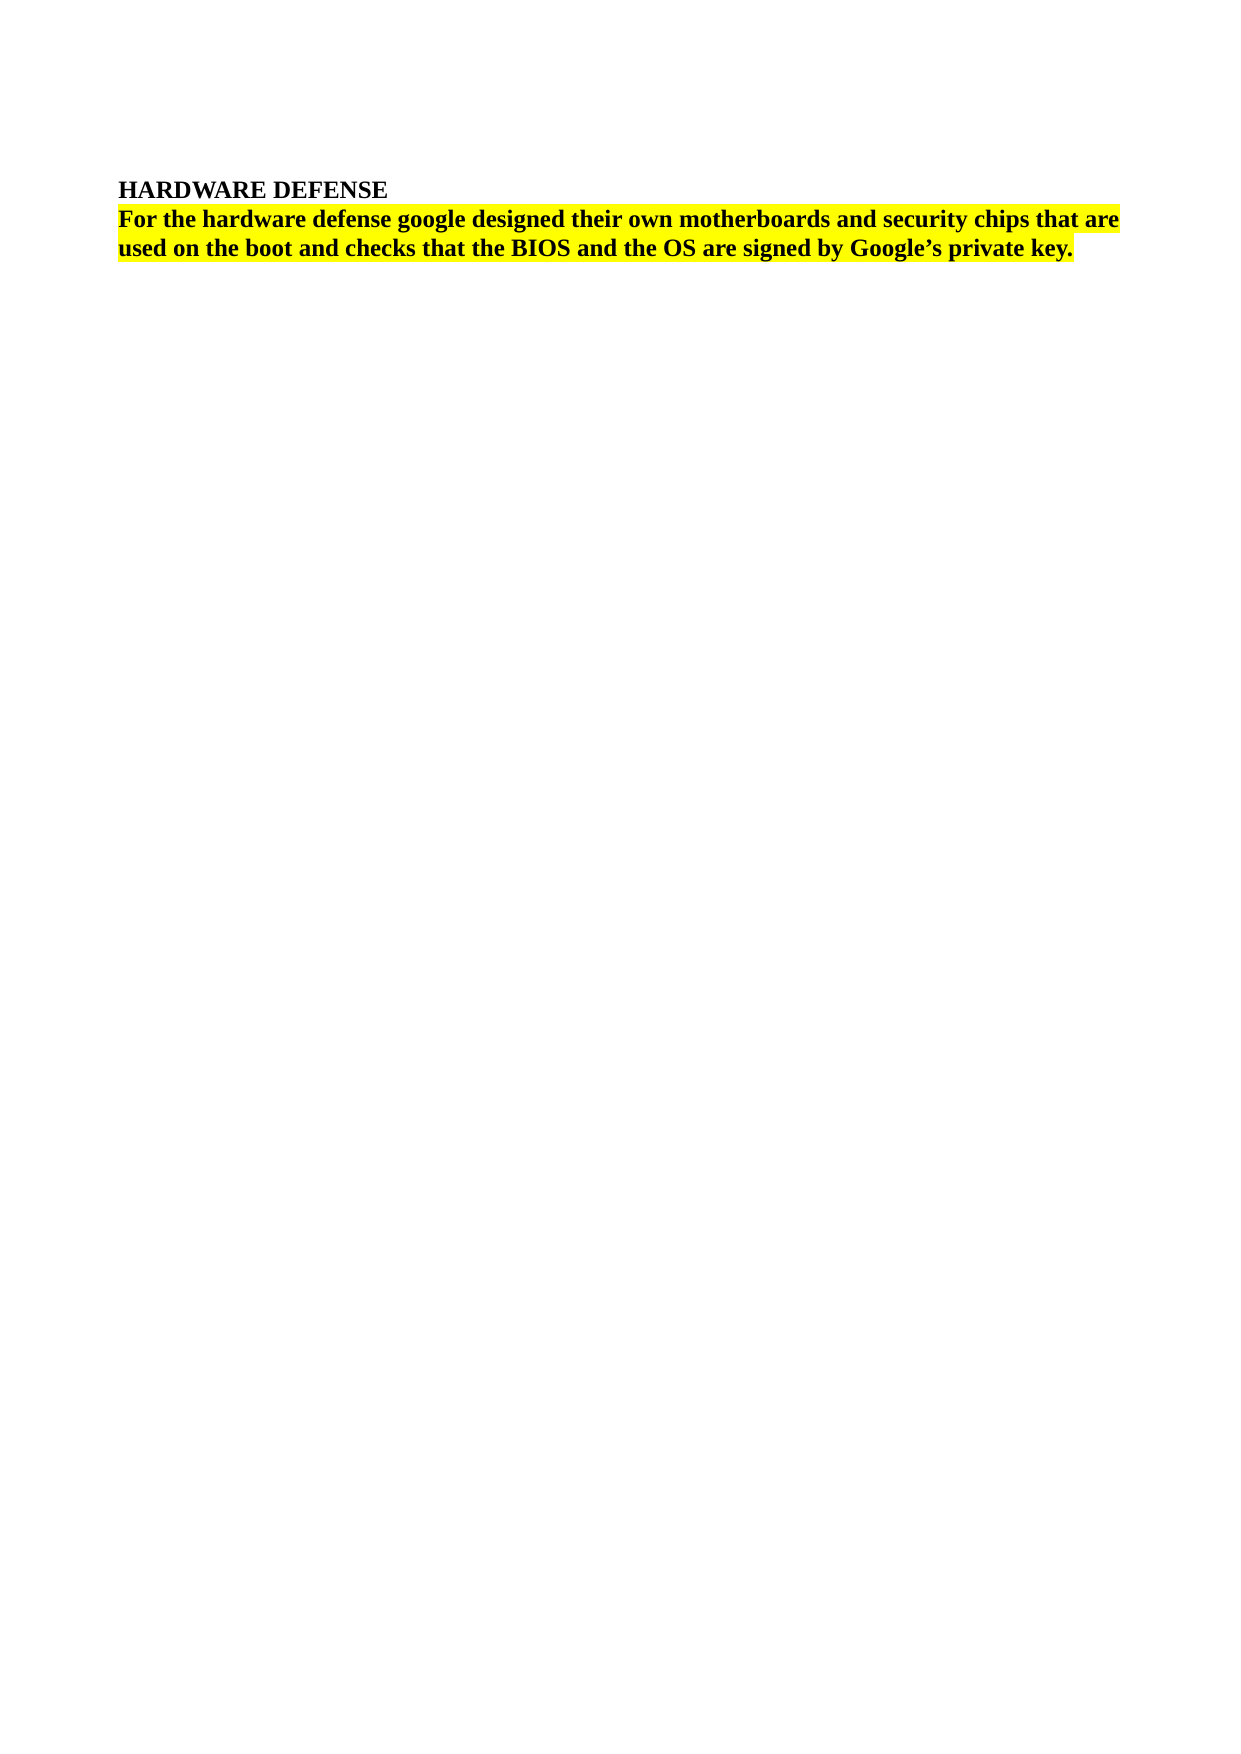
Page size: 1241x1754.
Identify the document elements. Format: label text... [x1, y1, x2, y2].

text For the hardware defense google designed their own motherboards and security chips that are used on the boot and checks that the BIOS and the OS are signed by Google’s private key. [118, 204, 1122, 262]
text HARDWARE DEFENSE [118, 176, 1122, 204]
